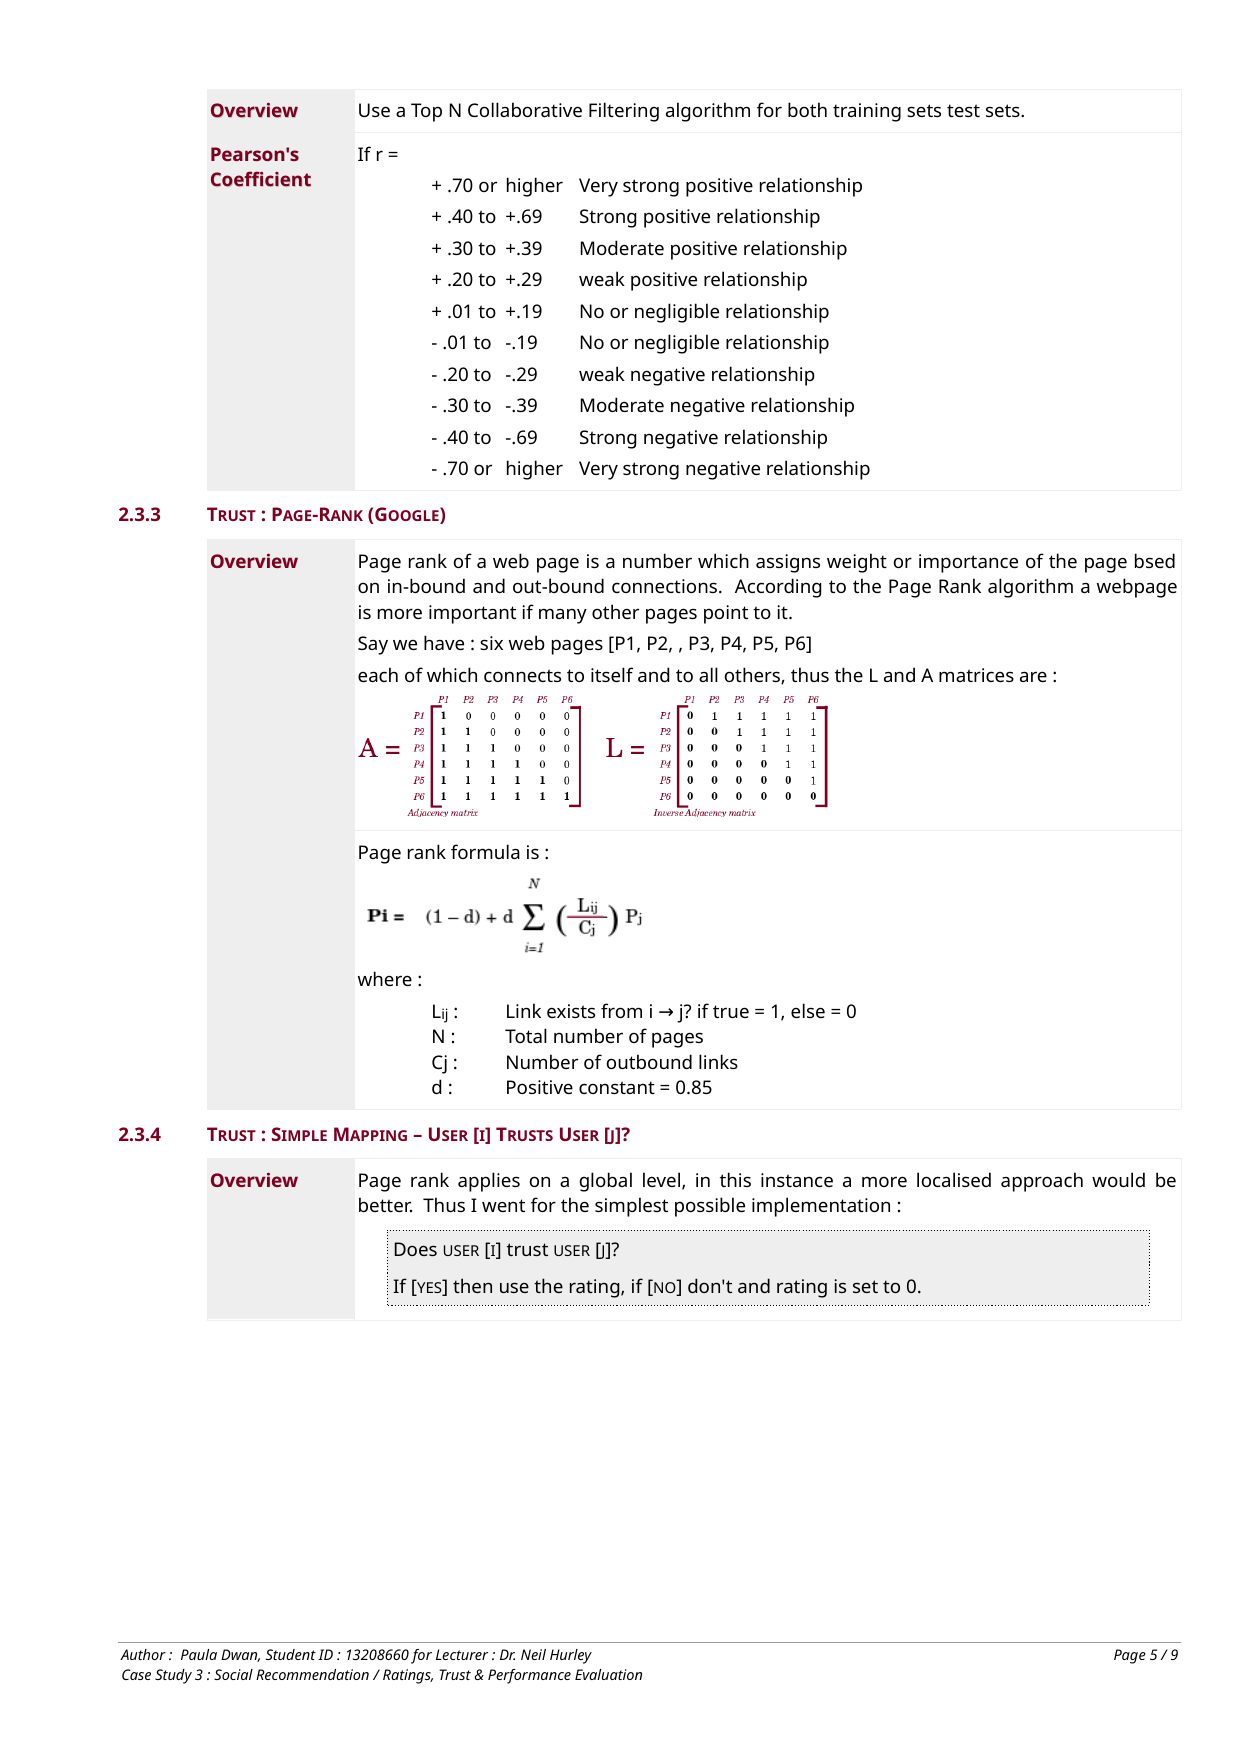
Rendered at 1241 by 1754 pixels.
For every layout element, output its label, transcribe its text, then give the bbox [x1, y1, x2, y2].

table_header Overview [208, 90, 354, 132]
table_header Page rank of a web page is a number which assigns weight or importance of the page bsed on in-bound and out-bound connections. According to the Page Rank algorithm a webpage is more important if many other pages point to it. Say we have : six web pages [P1, P2, , P3, P4, P5, P6] each of which connects to itself and to all others, thus the L and A matrices are : [355, 540, 1181, 830]
table_header Overview [208, 540, 354, 830]
table_header Overview [208, 1159, 354, 1319]
subtitle Trust : Page-Rank (Google) [118, 502, 1181, 527]
table_cell If r = + .70 or higher Very strong positive relationship + .40 to +.69 Strong positive relationship + .30 to +.39 Moderate positive relationship + .20 to +.29 weak positive relationship + .01 to +.19 No or negligible relationship - .01 to -.19 No or negligible relationship - .20 to -.29 weak negative relationship - .30 to -.39 Moderate negative relationship - .40 to -.69 Strong negative relationship - .70 or higher Very strong negative relationship [355, 133, 1181, 490]
picture [357, 693, 830, 817]
table_header Use a Top N Collaborative Filtering algorithm for both training sets test sets. [355, 90, 1181, 132]
table_cell Page rank formula is : where : Lij : Link exists from i → j? if true = 1, else = 0 N : Total number of pages Cj : Number of outbound links d : Positive constant = 0.85 [355, 831, 1181, 1109]
table_cell Pearson's Coefficient [208, 133, 354, 490]
subtitle Trust : Simple Mapping – User [i] Trusts User [j]? [118, 1121, 1181, 1146]
picture [357, 870, 653, 961]
table_cell [208, 831, 354, 1109]
table_header Page rank applies on a global level, in this instance a more localised approach would be better. Thus I went for the simplest possible implementation : Does user [i] trust user [j]? If [yes] then use the rating, if [no] don't and rating is set to 0. [355, 1159, 1181, 1319]
